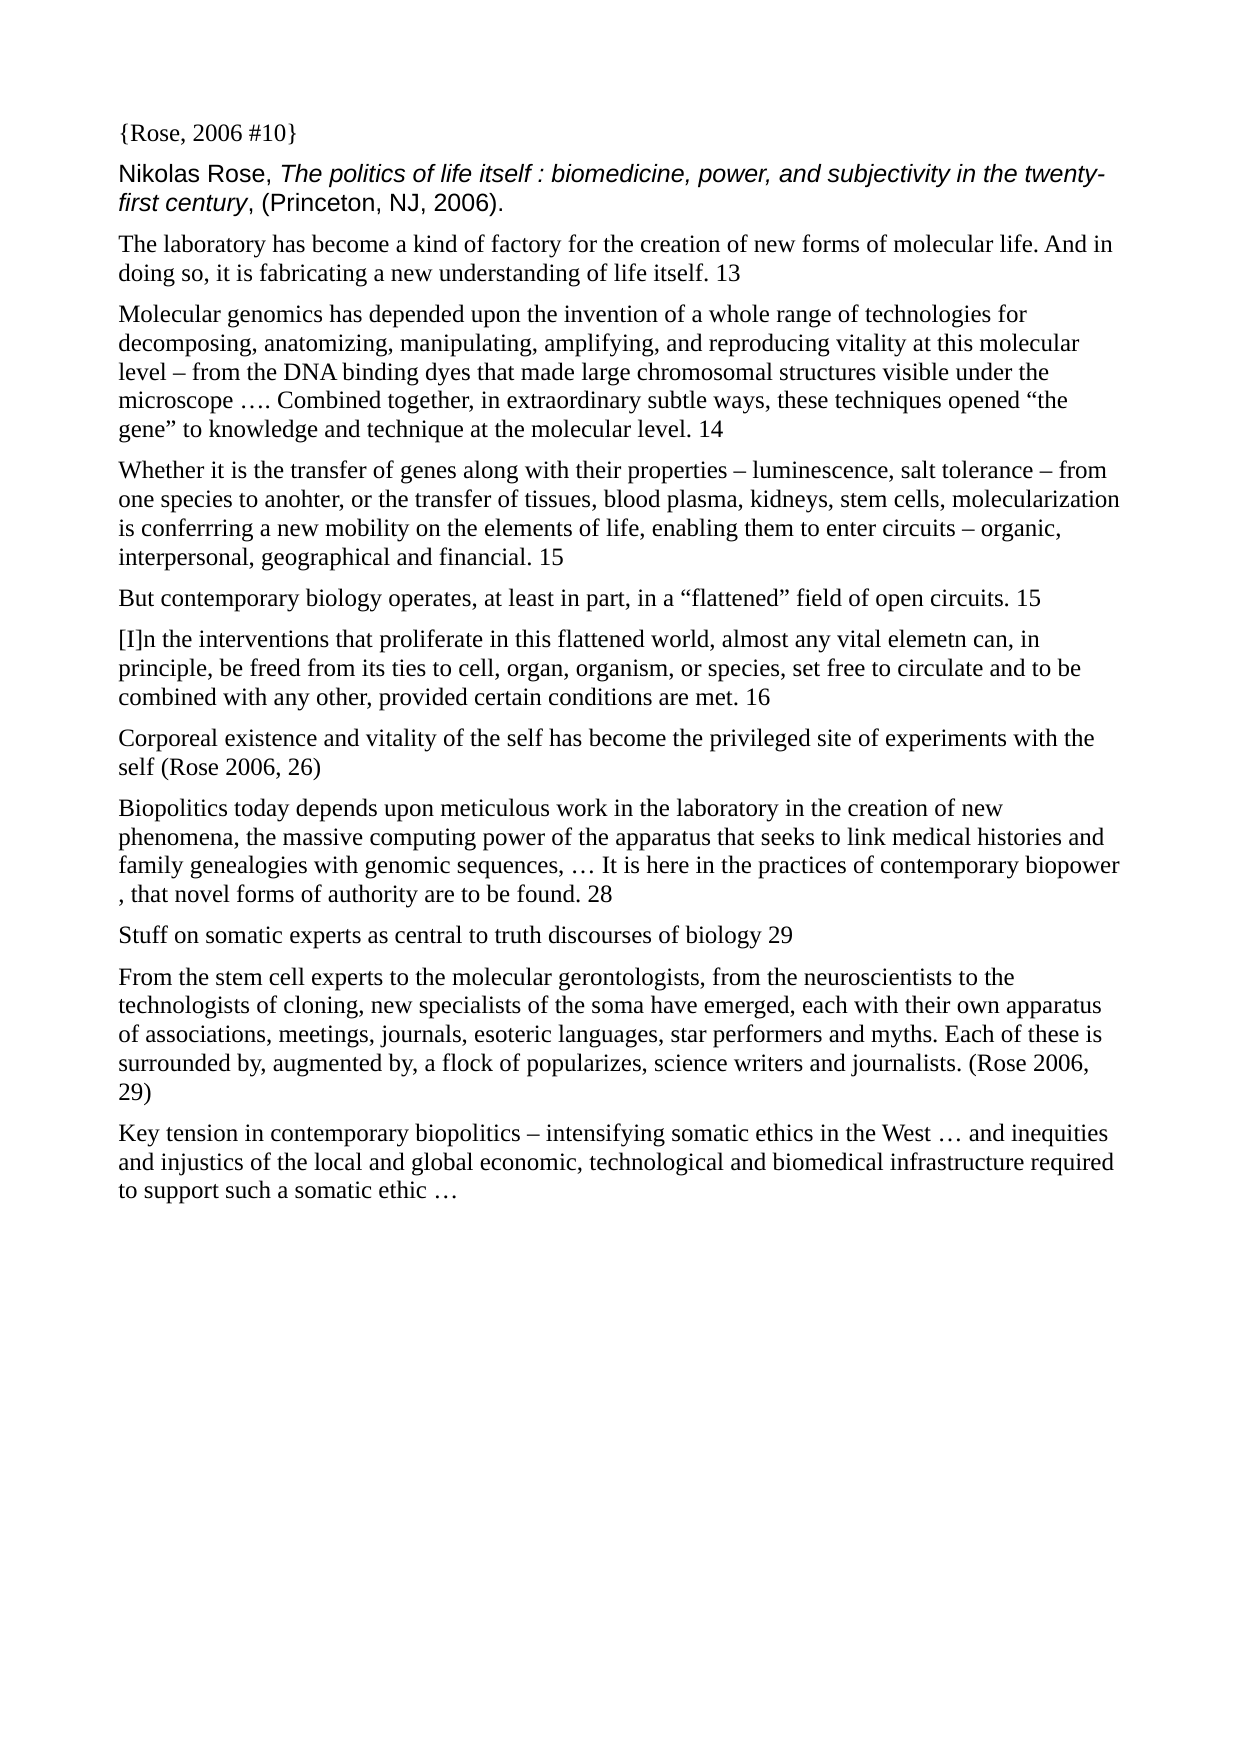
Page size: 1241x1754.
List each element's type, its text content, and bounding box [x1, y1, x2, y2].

text Molecular genomics has depended upon the invention of a whole range of technologies for decomposing, anatomizing, manipulating, amplifying, and reproducing vitality at this molecular level – from the DNA binding dyes that made large chromosomal structures visible under the microscope …. Combined together, in extraordinary subtle ways, these techniques opened “the gene” to knowledge and technique at the molecular level. 14 [118, 299, 1122, 443]
text But contemporary biology operates, at least in part, in a “flattened” field of open circuits. 15 [118, 583, 1122, 612]
text Corporeal existence and vitality of the self has become the privileged site of experiments with the self (Rose 2006, 26) [118, 723, 1122, 781]
text Nikolas Rose, The politics of life itself : biomedicine, power, and subjectivity in the twenty-first century, (Princeton, NJ, 2006). [118, 159, 1122, 217]
text {Rose, 2006 #10} [118, 118, 1122, 147]
text The laboratory has become a kind of factory for the creation of new forms of molecular life. And in doing so, it is fabricating a new understanding of life itself. 13 [118, 229, 1122, 287]
text Key tension in contemporary biopolitics – intensifying somatic ethics in the West … and inequities and injustics of the local and global economic, technological and biomedical infrastructure required to support such a somatic ethic … [118, 1118, 1122, 1204]
text Biopolitics today depends upon meticulous work in the laboratory in the creation of new phenomena, the massive computing power of the apparatus that seeks to link medical histories and family genealogies with genomic sequences, … It is here in the practices of contemporary biopower , that novel forms of authority are to be found. 28 [118, 793, 1122, 908]
text From the stem cell experts to the molecular gerontologists, from the neuroscientists to the technologists of cloning, new specialists of the soma have emerged, each with their own apparatus of associations, meetings, journals, esoteric languages, star performers and myths. Each of these is surrounded by, augmented by, a flock of popularizes, science writers and journalists. (Rose 2006, 29) [118, 962, 1122, 1106]
text [I]n the interventions that proliferate in this flattened world, almost any vital elemetn can, in principle, be freed from its ties to cell, organ, organism, or species, set free to circulate and to be combined with any other, provided certain conditions are met. 16 [118, 624, 1122, 711]
text Whether it is the transfer of genes along with their properties – luminescence, salt tolerance – from one species to anohter, or the transfer of tissues, blood plasma, kidneys, stem cells, molecularization is conferrring a new mobility on the elements of life, enabling them to enter circuits – organic, interpersonal, geographical and financial. 15 [118, 456, 1122, 571]
text Stuff on somatic experts as central to truth discourses of biology 29 [118, 921, 1122, 949]
